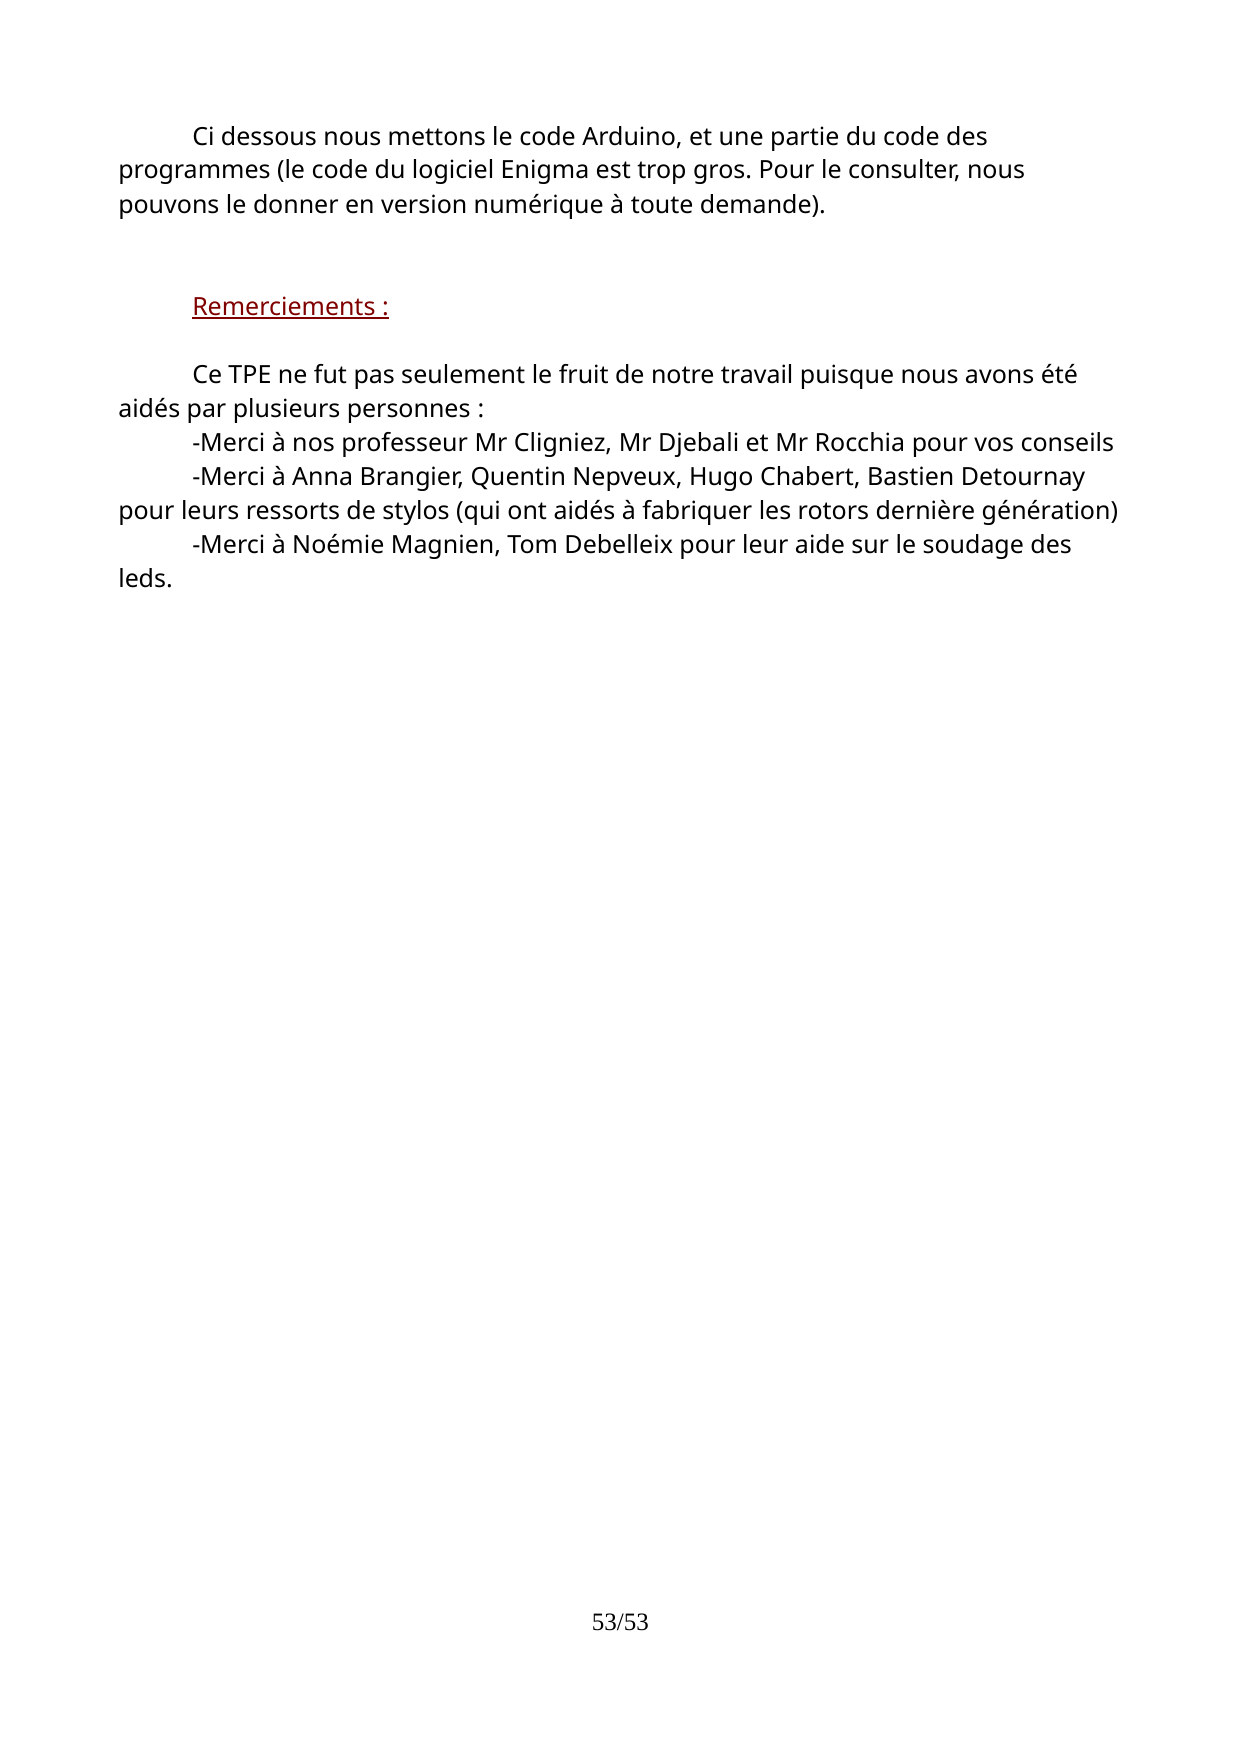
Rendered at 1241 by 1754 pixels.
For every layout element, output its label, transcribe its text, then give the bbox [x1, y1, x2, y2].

text Remerciements : [118, 288, 1122, 322]
text -Merci à nos professeur Mr Cligniez, Mr Djebali et Mr Rocchia pour vos conseils [118, 425, 1122, 459]
text -Merci à Noémie Magnien, Tom Debelleix pour leur aide sur le soudage des leds. [118, 527, 1122, 595]
text -Merci à Anna Brangier, Quentin Nepveux, Hugo Chabert, Bastien Detournay pour leurs ressorts de stylos (qui ont aidés à fabriquer les rotors dernière génération) [118, 459, 1122, 527]
text Ce TPE ne fut pas seulement le fruit de notre travail puisque nous avons été aidés par plusieurs personnes : [118, 357, 1122, 425]
text Ci dessous nous mettons le code Arduino, et une partie du code des programmes (le code du logiciel Enigma est trop gros. Pour le consulter, nous pouvons le donner en version numérique à toute demande). [118, 118, 1122, 220]
